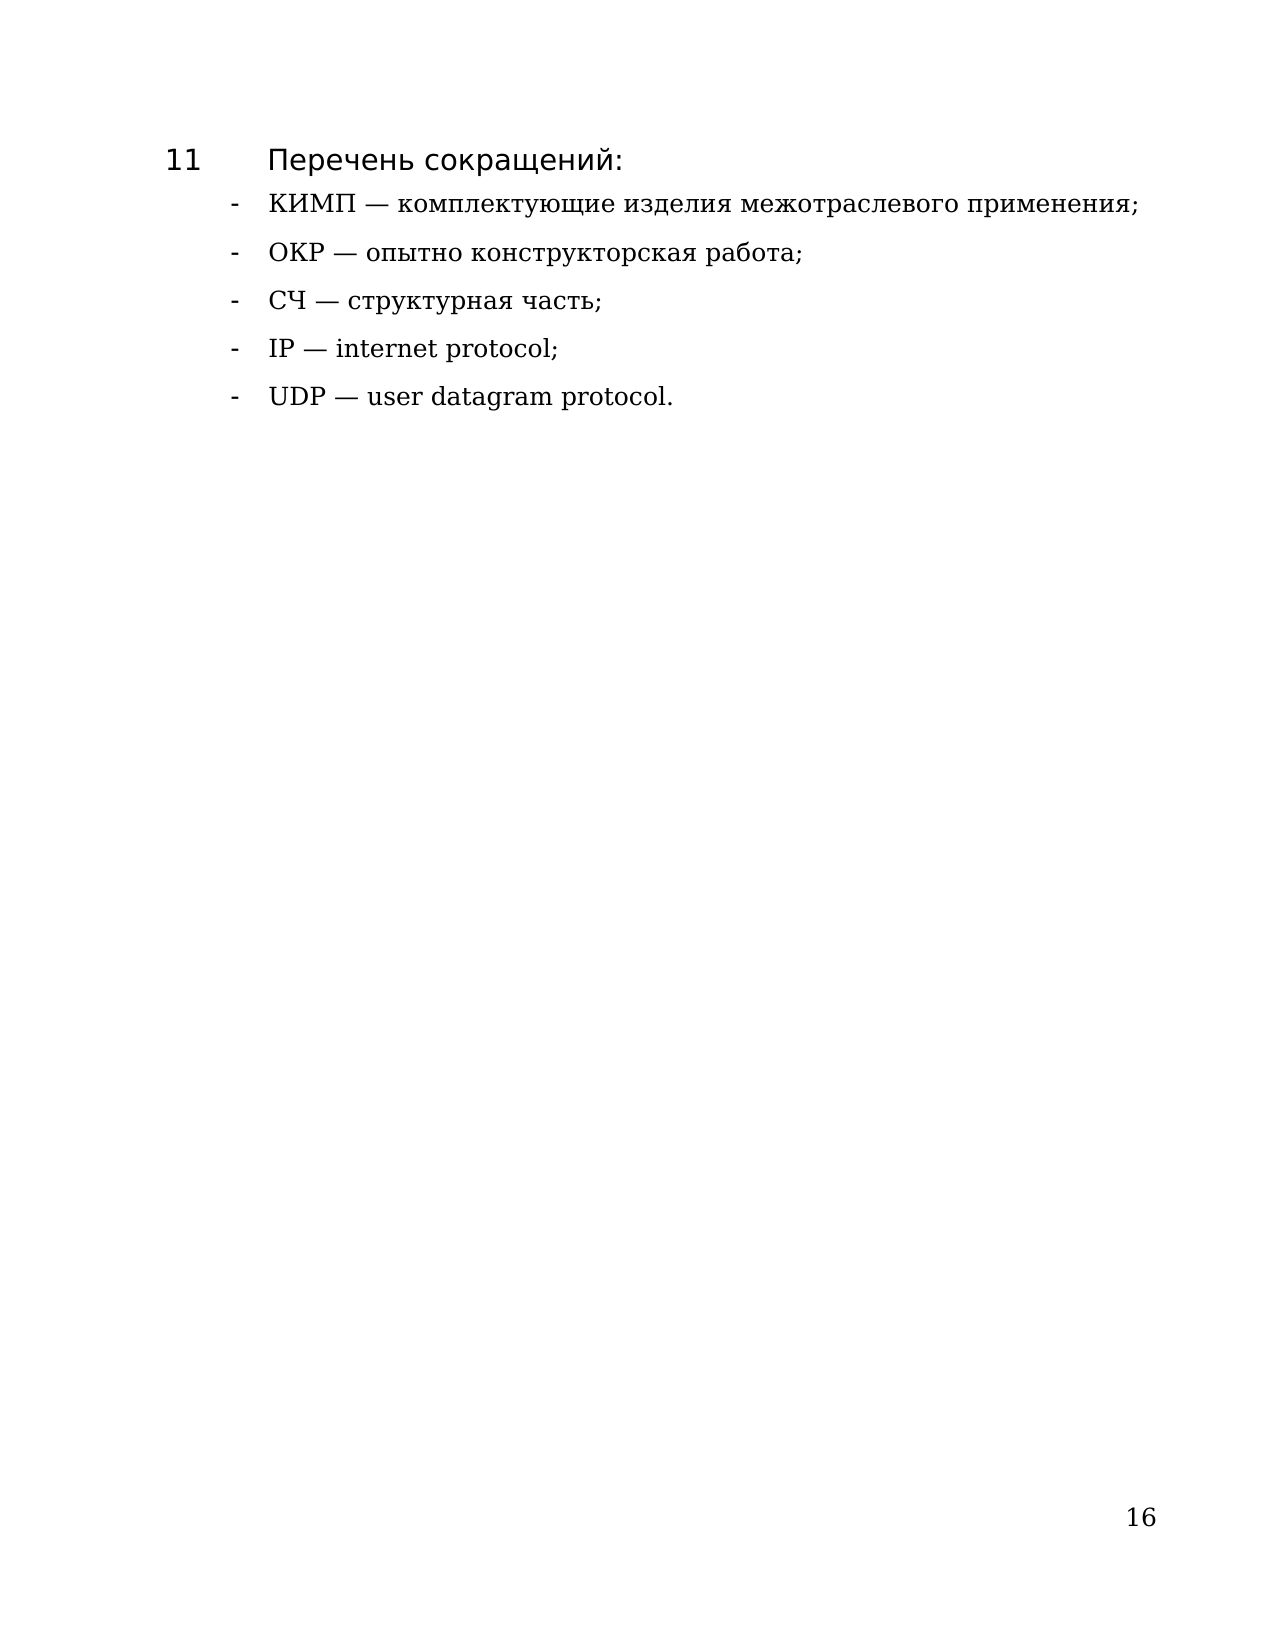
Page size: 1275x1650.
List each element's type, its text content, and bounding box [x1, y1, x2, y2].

list UDP — user datagram protocol. [231, 382, 1157, 411]
subtitle Перечень сокращений: [156, 143, 1157, 177]
list СЧ — структурная часть; [231, 286, 1157, 315]
list ОКР — опытно конструкторская работа; [231, 238, 1157, 267]
list КИМП — комплектующие изделия межотраслевого применения; [231, 189, 1157, 219]
list IP — internet protocol; [231, 334, 1157, 363]
